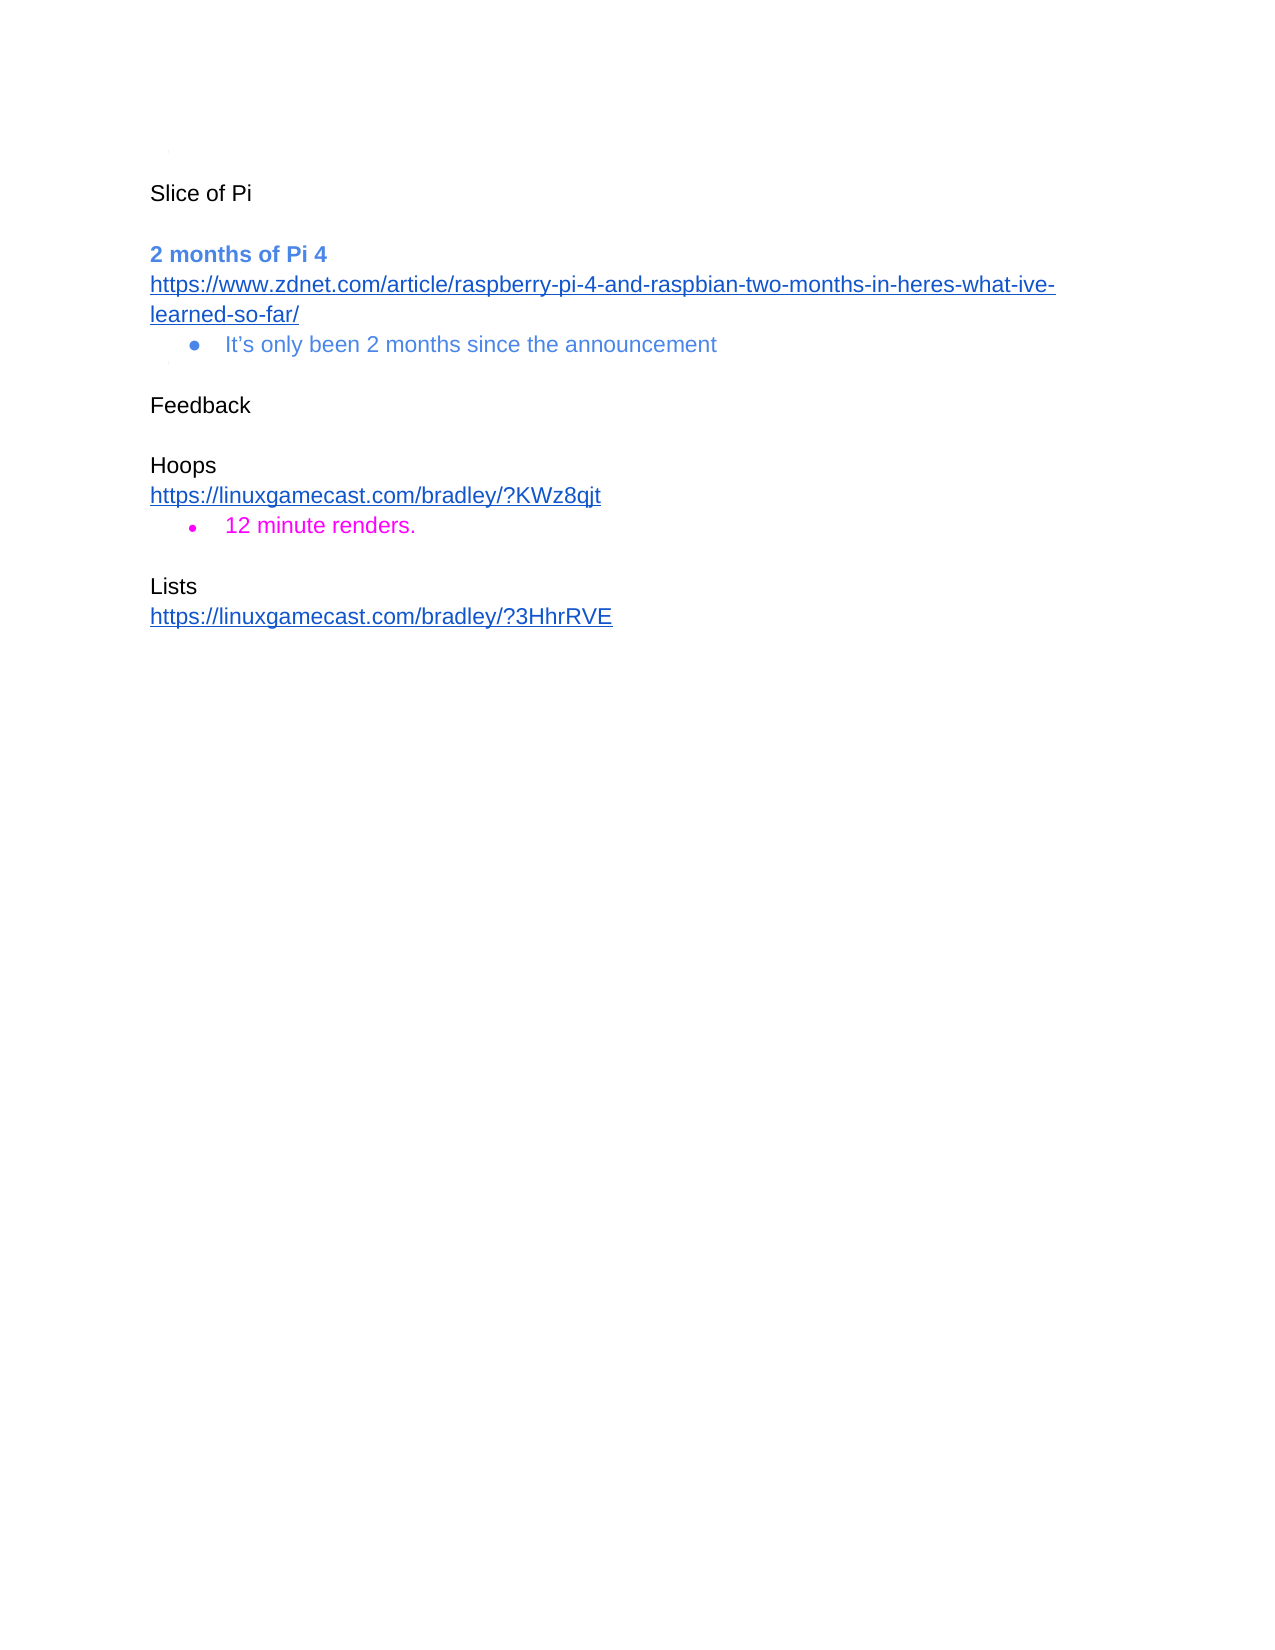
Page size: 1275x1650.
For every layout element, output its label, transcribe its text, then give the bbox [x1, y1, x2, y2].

list 12 minute renders. [187, 512, 1125, 539]
text Lists [150, 573, 1125, 599]
list It’s only been 2 months since the announcement [187, 331, 1125, 358]
text 2 months of Pi 4 [150, 241, 1125, 267]
text Slice of Pi [150, 180, 1125, 207]
text https://linuxgamecast.com/bradley/?KWz8qjt [150, 482, 1125, 509]
text Feedback [150, 392, 1125, 418]
text https://www.zdnet.com/article/raspberry-pi-4-and-raspbian-two-months-in-heres-what-ive-learned-so-far/ [150, 271, 1125, 327]
text https://linuxgamecast.com/bradley/?3HhrRVE [150, 603, 1125, 629]
text Hoops [150, 452, 1125, 478]
